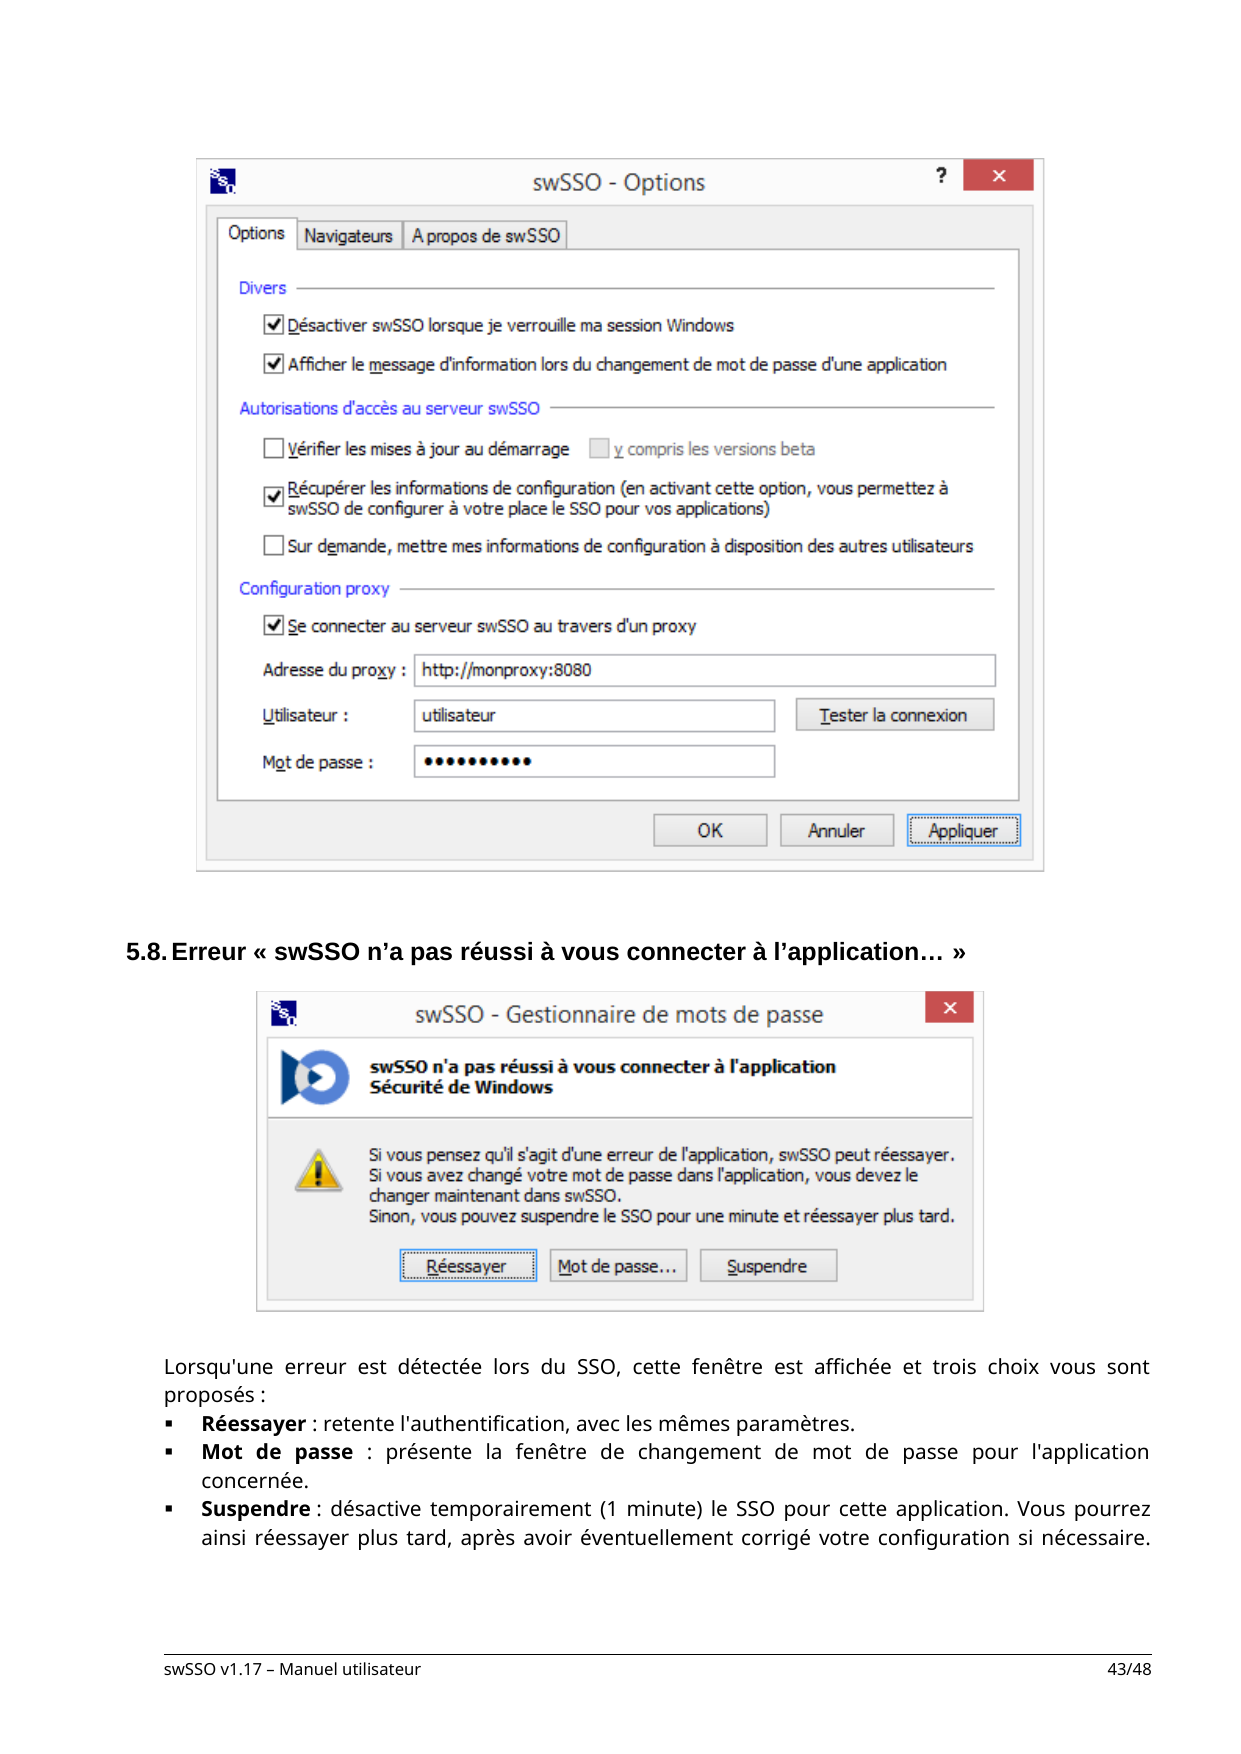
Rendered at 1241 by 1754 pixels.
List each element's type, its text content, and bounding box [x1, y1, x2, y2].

picture [256, 991, 985, 1312]
subtitle Erreur « swSSO n’a pas réussi à vous connecter à l’application… » [126, 937, 1152, 966]
list Mot de passe : présente la fenêtre de changement de mot de passe pour l'application concernée. [164, 1437, 1152, 1494]
list Suspendre : désactive temporairement (1 minute) le SSO pour cette application. Vous pourrez ainsi réessayer plus tard, après avoir éventuellement corrigé votre configuration si nécessaire. [164, 1494, 1152, 1551]
text Lorsqu'une erreur est détectée lors du SSO, cette fenêtre est affichée et trois choix vous sont proposés : [164, 1352, 1152, 1409]
list Réessayer : retente l'authentification, avec les mêmes paramètres. [164, 1409, 1152, 1437]
picture [196, 158, 1045, 872]
